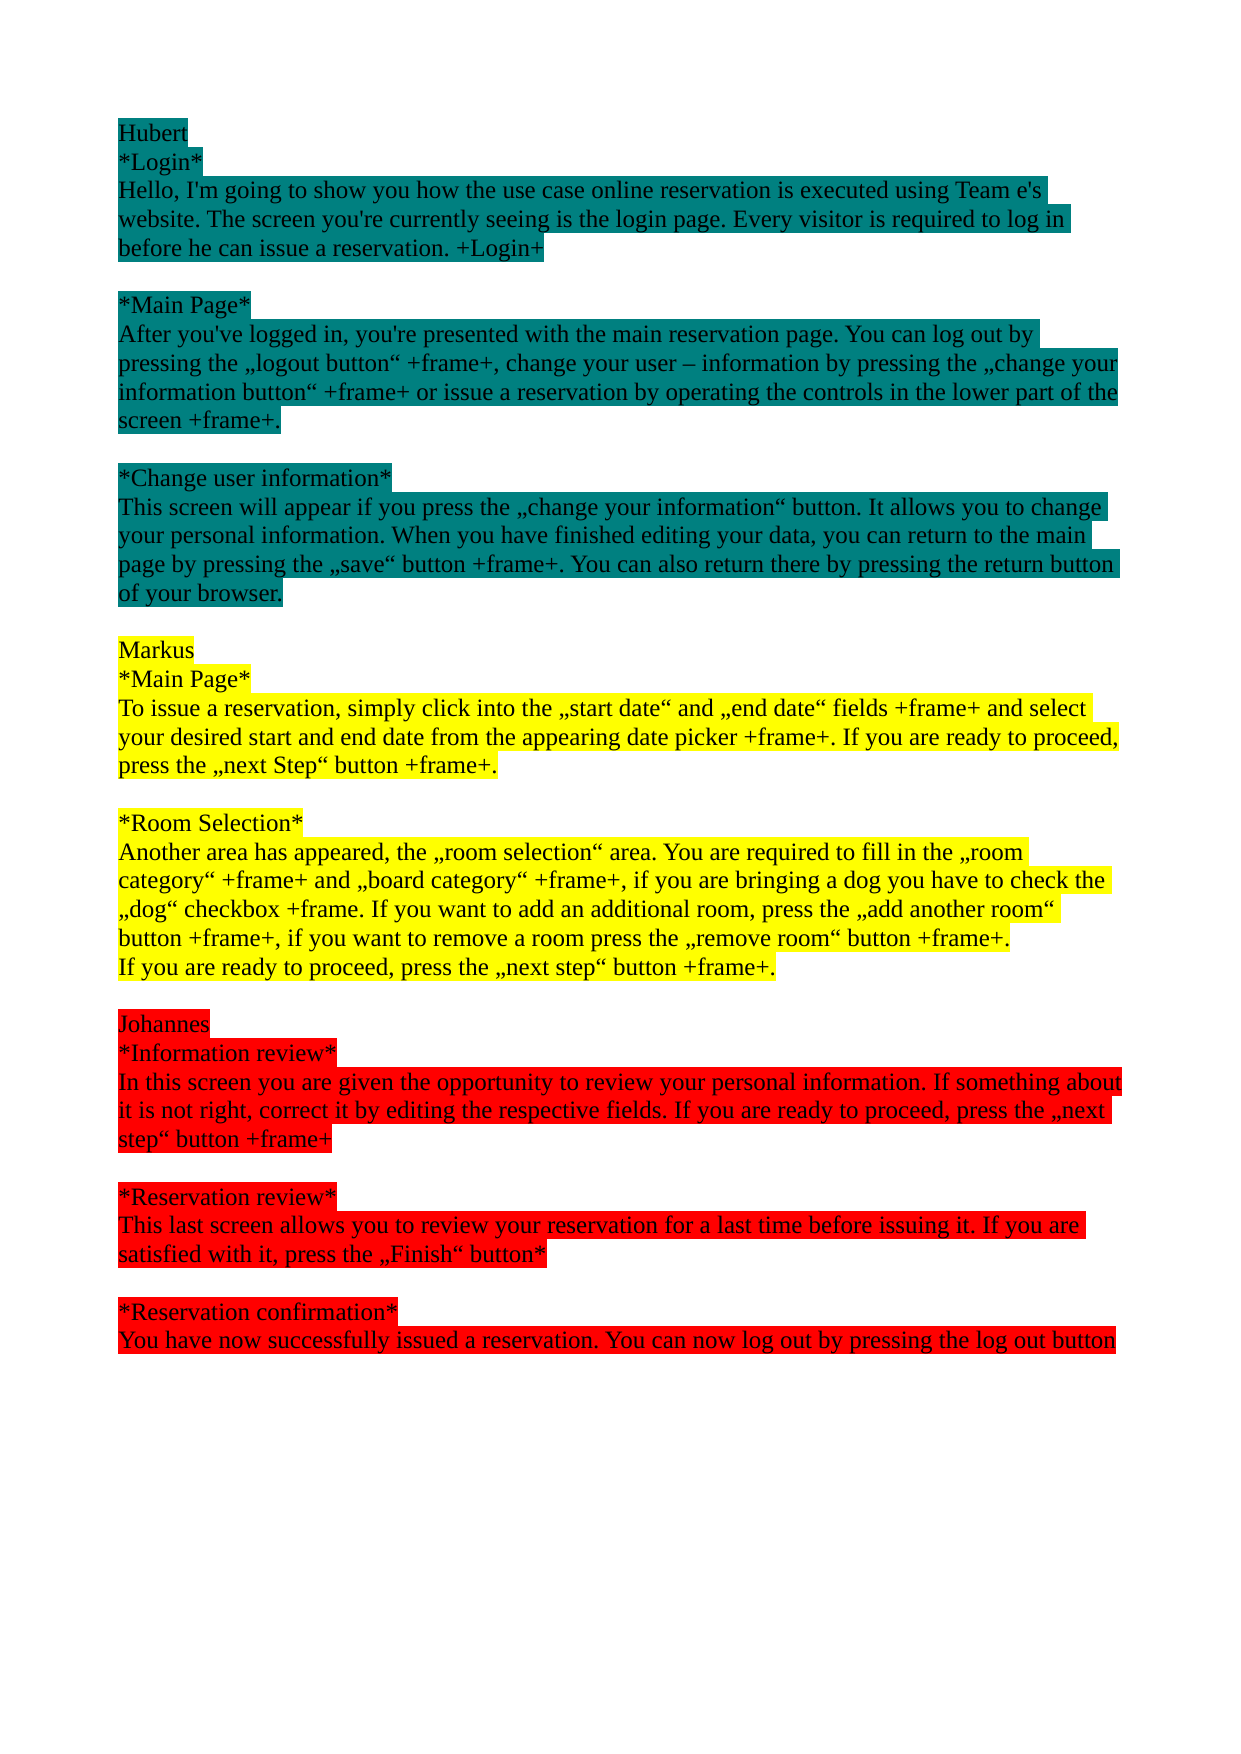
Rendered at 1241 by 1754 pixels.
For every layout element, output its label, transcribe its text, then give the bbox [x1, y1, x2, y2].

text *Reservation review* [118, 1182, 1122, 1211]
text You have now successfully issued a reservation. You can now log out by pressing the log out button [118, 1326, 1122, 1354]
text *Login* [118, 147, 1122, 176]
text If you are ready to proceed, press the „next step“ button +frame+. [118, 952, 1122, 981]
text *Main Page* [118, 664, 1122, 693]
text To issue a reservation, simply click into the „start date“ and „end date“ fields +frame+ and select your desired start and end date from the appearing date picker +frame+. If you are ready to proceed, press the „next Step“ button +frame+. [118, 693, 1122, 779]
text Another area has appeared, the „room selection“ area. You are required to fill in the „room category“ +frame+ and „board category“ +frame+, if you are bringing a dog you have to check the „dog“ checkbox +frame. If you want to add an additional room, press the „add another room“ button +frame+, if you want to remove a room press the „remove room“ button +frame+. [118, 837, 1122, 952]
text In this screen you are given the opportunity to review your personal information. If something about it is not right, correct it by editing the respective fields. If you are ready to proceed, press the „next step“ button +frame+ [118, 1067, 1122, 1153]
text *Information review* [118, 1038, 1122, 1067]
text Markus [118, 636, 1122, 664]
text *Change user information* [118, 463, 1122, 492]
text Hello, I'm going to show you how the use case online reservation is executed using Team e's website. The screen you're currently seeing is the login page. Every visitor is required to log in before he can issue a reservation. +Login+ [118, 176, 1122, 262]
text Hubert [118, 118, 1122, 147]
text This last screen allows you to review your reservation for a last time before issuing it. If you are satisfied with it, press the „Finish“ button* [118, 1211, 1122, 1268]
text *Reservation confirmation* [118, 1297, 1122, 1326]
text This screen will appear if you press the „change your information“ button. It allows you to change your personal information. When you have finished editing your data, you can return to the main page by pressing the „save“ button +frame+. You can also return there by pressing the return button of your browser. [118, 492, 1122, 607]
text Johannes [118, 1009, 1122, 1038]
text *Room Selection* [118, 808, 1122, 837]
text *Main Page* [118, 291, 1122, 319]
text After you've logged in, you're presented with the main reservation page. You can log out by pressing the „logout button“ +frame+, change your user – information by pressing the „change your information button“ +frame+ or issue a reservation by operating the controls in the lower part of the screen +frame+. [118, 319, 1122, 434]
